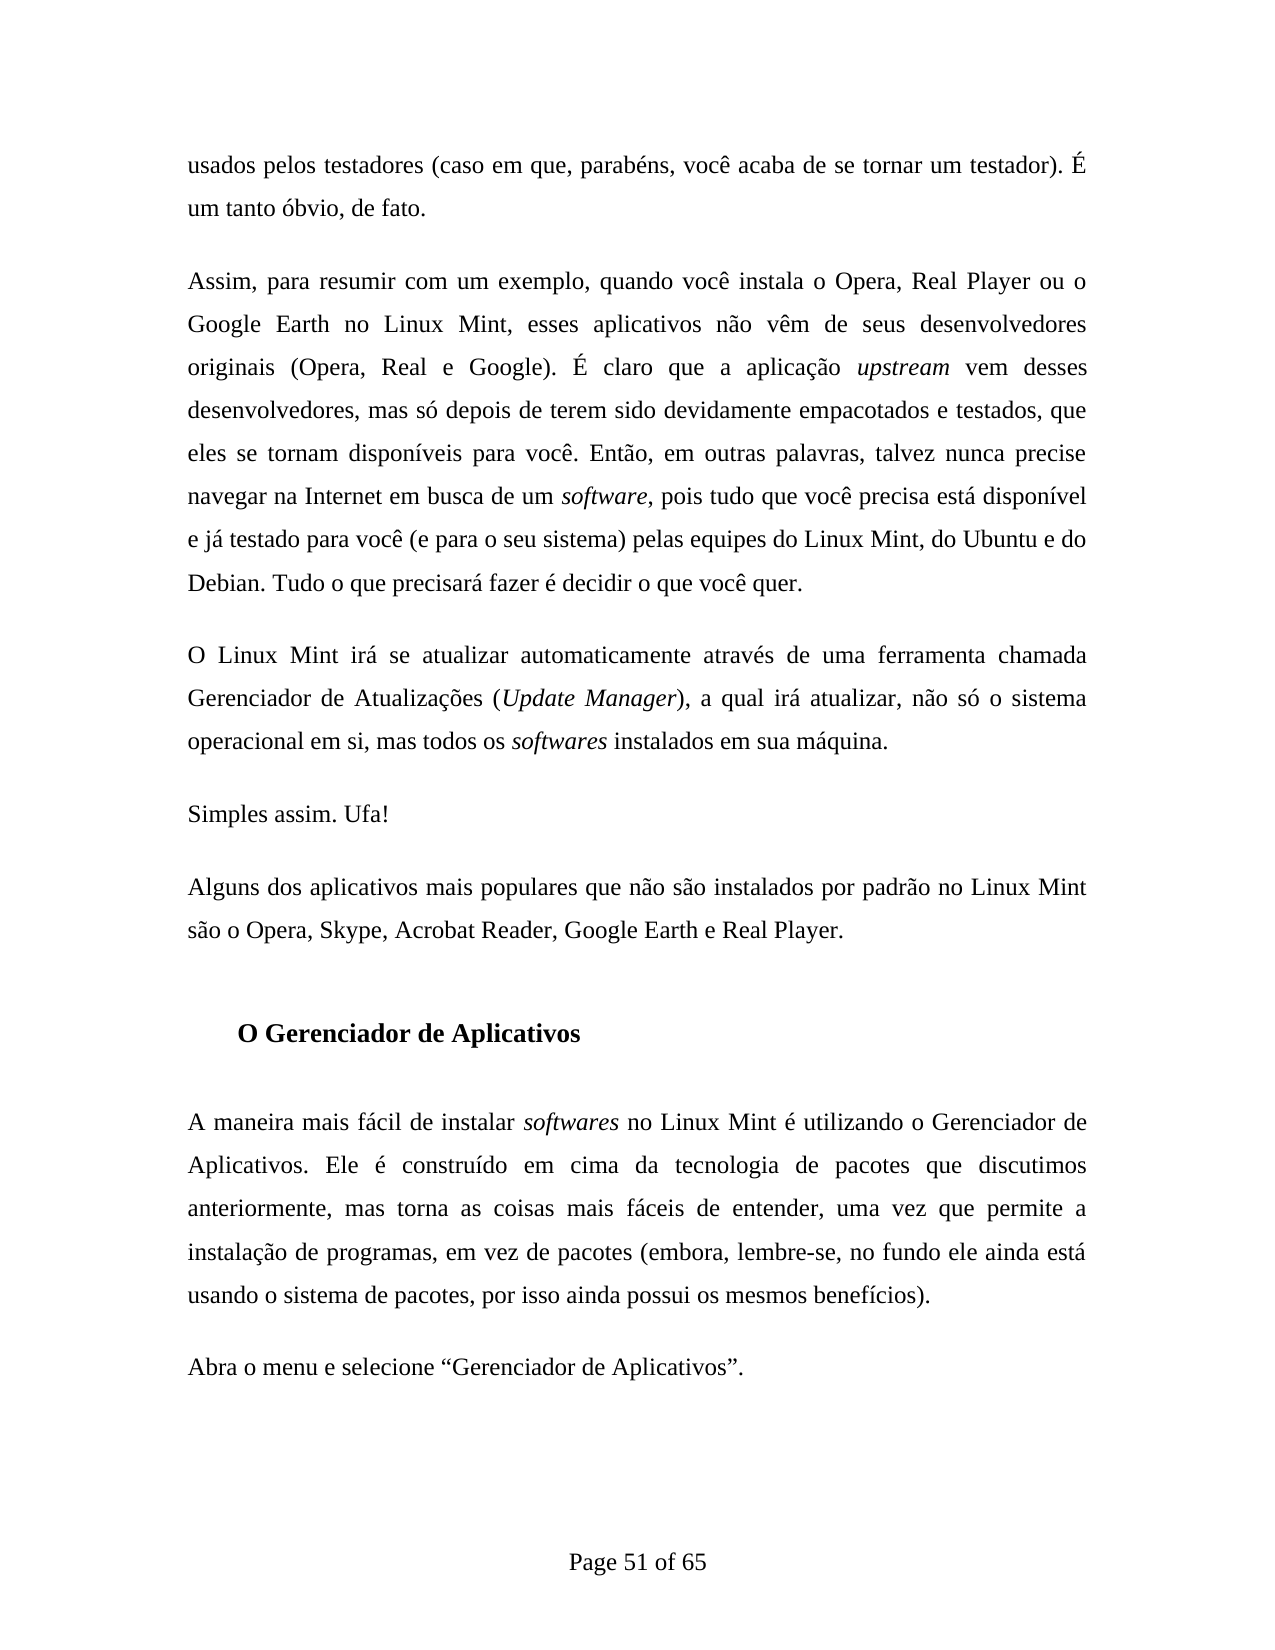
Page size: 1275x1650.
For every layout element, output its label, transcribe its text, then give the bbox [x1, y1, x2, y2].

text Assim, para resumir com um exemplo, quando você instala o Opera, Real Player ou o Google Earth no Linux Mint, esses aplicativos não vêm de seus desenvolvedores originais (Opera, Real e Google). É claro que a aplicação upstream vem desses desenvolvedores, mas só depois de terem sido devidamente empacotados e testados, que eles se tornam disponíveis para você. Então, em outras palavras, talvez nunca precise navegar na Internet em busca de um software, pois tudo que você precisa está disponível e já testado para você (e para o seu sistema) pelas equipes do Linux Mint, do Ubuntu e do Debian. Tudo o que precisará fazer é decidir o que você quer. [187, 266, 1087, 596]
text A maneira mais fácil de instalar softwares no Linux Mint é utilizando o Gerenciador de Aplicativos. Ele é construído em cima da tecnologia de pacotes que discutimos anteriormente, mas torna as coisas mais fáceis de entender, uma vez que permite a instalação de programas, em vez de pacotes (embora, lembre-se, no fundo ele ainda está usando o sistema de pacotes, por isso ainda possui os mesmos benefícios). [187, 1107, 1087, 1308]
text Abra o menu e selecione “Gerenciador de Aplicativos”. [187, 1352, 1087, 1381]
text Alguns dos aplicativos mais populares que não são instalados por padrão no Linux Mint são o Opera, Skype, Acrobat Reader, Google Earth e Real Player. [187, 872, 1087, 943]
subtitle O Gerenciador de Aplicativos [187, 1017, 1087, 1048]
text Simples assim. Ufa! [187, 799, 1087, 828]
text usados pelos testadores (caso em que, parabéns, você acaba de se tornar um testador). É um tanto óbvio, de fato. [187, 150, 1087, 222]
text O Linux Mint irá se atualizar automaticamente através de uma ferramenta chamada Gerenciador de Atualizações (Update Manager), a qual irá atualizar, não só o sistema operacional em si, mas todos os softwares instalados em sua máquina. [187, 640, 1087, 755]
